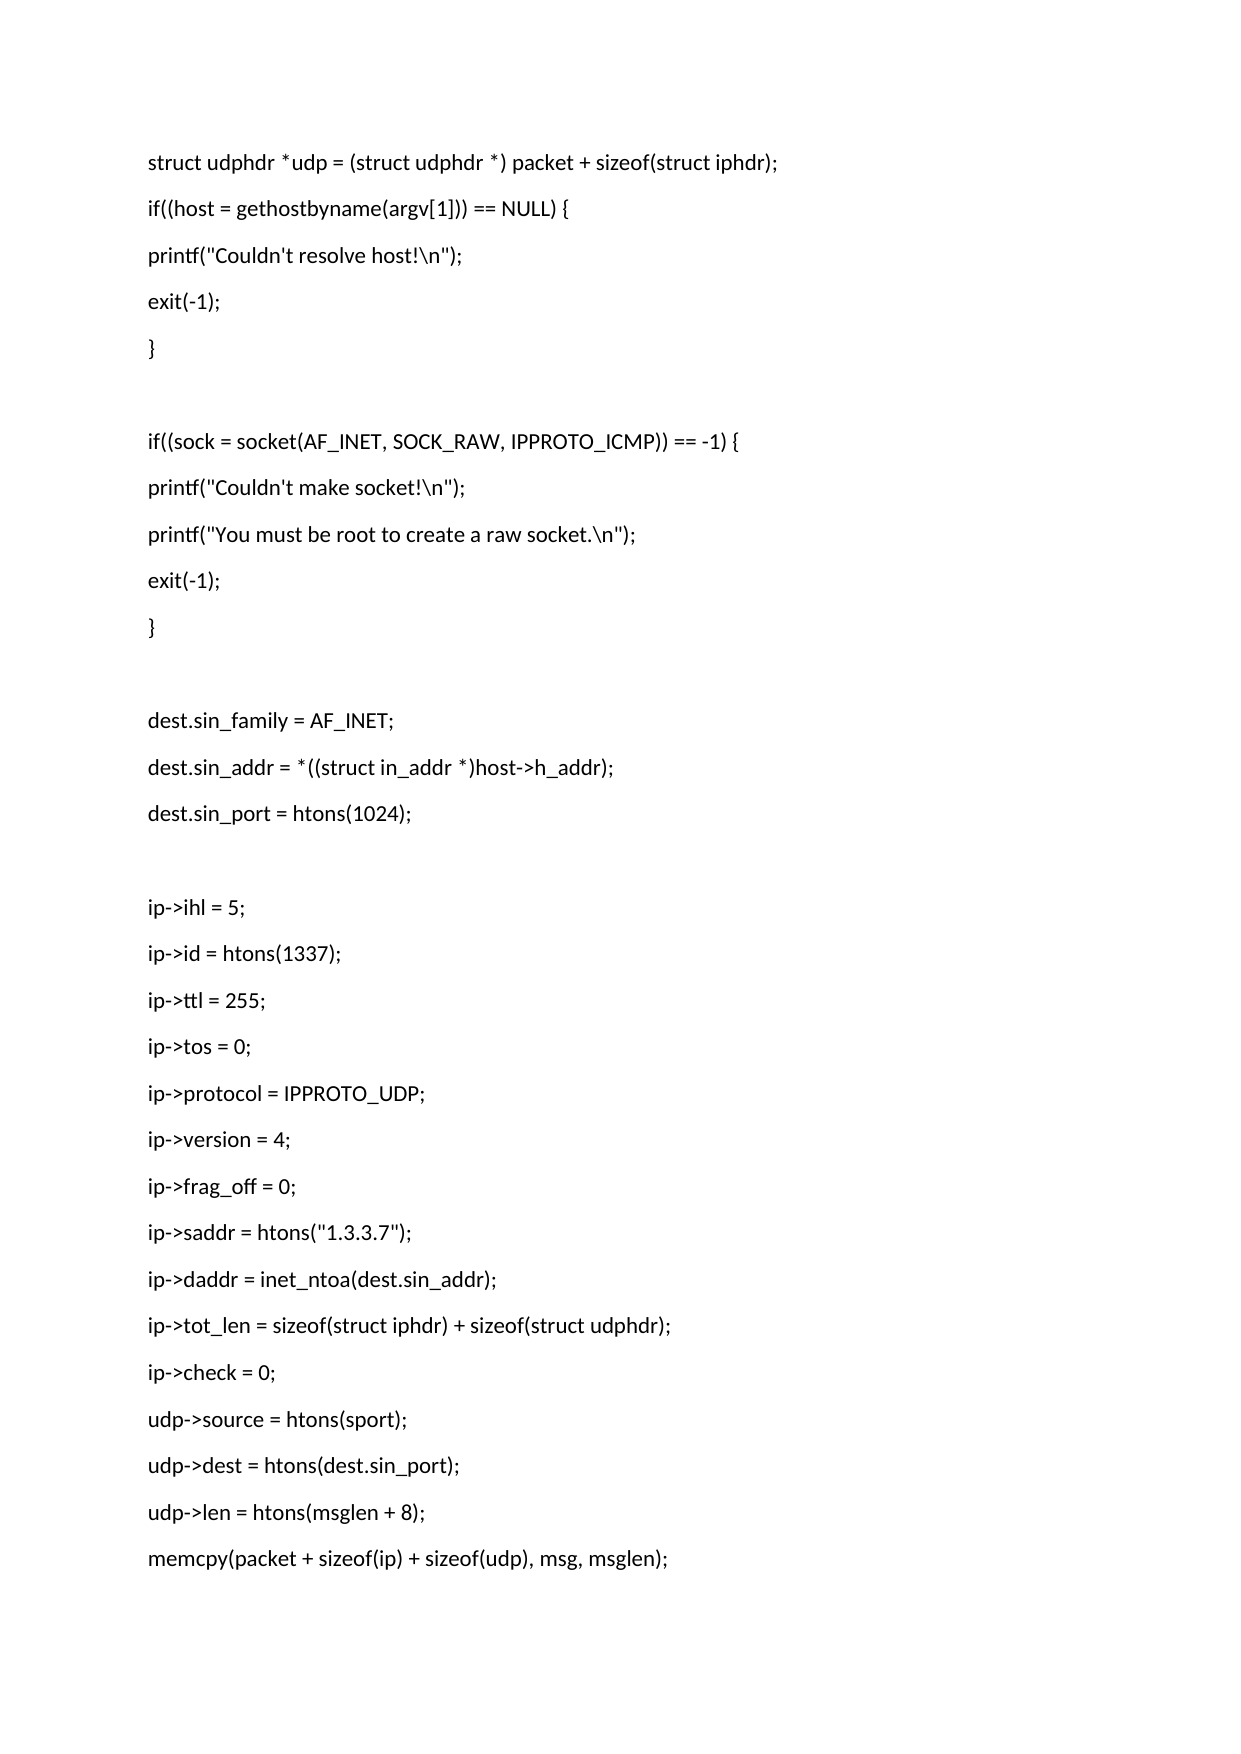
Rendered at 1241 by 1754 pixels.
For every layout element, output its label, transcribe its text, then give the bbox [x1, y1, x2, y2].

text printf("Couldn't make socket!\n"); [148, 473, 1093, 502]
text ip->version = 4; [148, 1125, 1093, 1153]
text exit(-1); [148, 567, 1093, 595]
text ip->ihl = 5; [148, 893, 1093, 921]
text ip->tos = 0; [148, 1032, 1093, 1060]
text udp->source = htons(sport); [148, 1405, 1093, 1433]
text ip->tot_len = sizeof(struct iphdr) + sizeof(struct udphdr); [148, 1312, 1093, 1340]
text exit(-1); [148, 287, 1093, 315]
text } [148, 613, 1093, 641]
text ip->protocol = IPPROTO_UDP; [148, 1079, 1093, 1107]
text struct udphdr *udp = (struct udphdr *) packet + sizeof(struct iphdr); [148, 148, 1093, 176]
text ip->id = htons(1337); [148, 939, 1093, 967]
text ip->check = 0; [148, 1358, 1093, 1386]
text udp->len = htons(msglen + 8); [148, 1498, 1093, 1526]
text } [148, 334, 1093, 362]
text ip->frag_off = 0; [148, 1172, 1093, 1200]
text dest.sin_addr = *((struct in_addr *)host->h_addr); [148, 753, 1093, 781]
text ip->daddr = inet_ntoa(dest.sin_addr); [148, 1265, 1093, 1293]
text dest.sin_port = htons(1024); [148, 799, 1093, 827]
text if((host = gethostbyname(argv[1])) == NULL) { [148, 194, 1093, 222]
text ip->saddr = htons("1.3.3.7"); [148, 1218, 1093, 1247]
text memcpy(packet + sizeof(ip) + sizeof(udp), msg, msglen); [148, 1544, 1093, 1572]
text printf("Couldn't resolve host!\n"); [148, 241, 1093, 269]
text ip->ttl = 255; [148, 986, 1093, 1014]
text dest.sin_family = AF_INET; [148, 706, 1093, 734]
text udp->dest = htons(dest.sin_port); [148, 1451, 1093, 1479]
text printf("You must be root to create a raw socket.\n"); [148, 520, 1093, 548]
text if((sock = socket(AF_INET, SOCK_RAW, IPPROTO_ICMP)) == -1) { [148, 427, 1093, 455]
